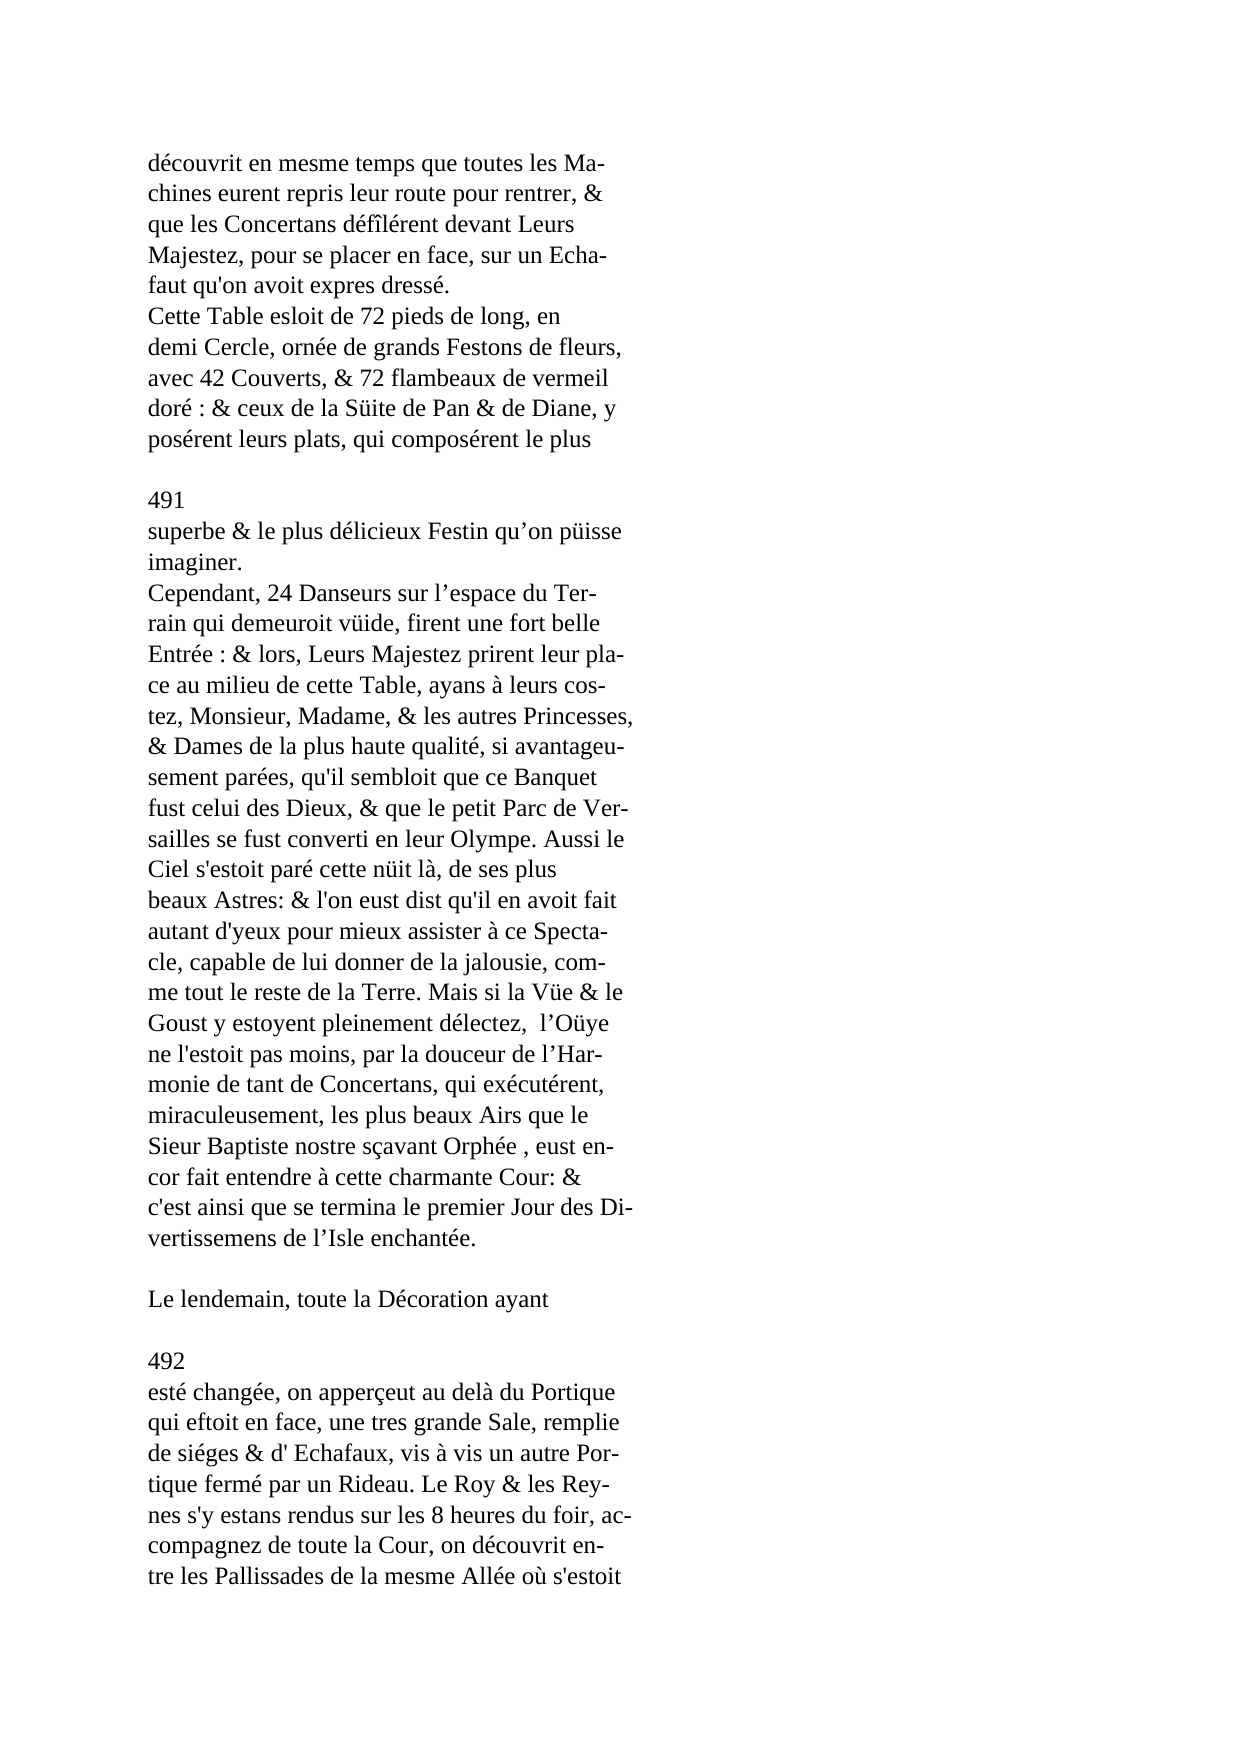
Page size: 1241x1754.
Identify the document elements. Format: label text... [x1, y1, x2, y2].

text me tout le reste de la Terre. Mais si la Vüe & le [148, 977, 1093, 1006]
text tre les Pallissades de la mesme Allée où s'estoit [148, 1561, 1093, 1590]
text compagnez de toute la Cour, on découvrit en- [148, 1530, 1093, 1559]
text imaginer. [148, 547, 1093, 576]
text esté changée, on apperçeut au delà du Portique [148, 1377, 1093, 1406]
text monie de tant de Concertans, qui exécutérent, [148, 1069, 1093, 1098]
text cor fait entendre à cette charmante Cour: & [148, 1162, 1093, 1190]
text tique fermé par un Rideau. Le Roy & les Rey- [148, 1469, 1093, 1498]
text Sieur Baptiste nostre sçavant Orphée , eust en- [148, 1131, 1093, 1160]
text rain qui demeuroit vüide, firent une fort belle [148, 608, 1093, 637]
text cle, capable de lui donner de la jalousie, com- [148, 947, 1093, 975]
text autant d'yeux pour mieux assister à ce Specta- [148, 916, 1093, 944]
text que les Concertans défîlérent devant Leurs [148, 209, 1093, 238]
text découvrit en mesme temps que toutes les Ma- [148, 148, 1093, 176]
text sailles se fust converti en leur Olympe. Aussi le [148, 824, 1093, 852]
text Entrée : & lors, Leurs Majestez prirent leur pla- [148, 639, 1093, 668]
text Cependant, 24 Danseurs sur l’espace du Ter- [148, 578, 1093, 607]
text & Dames de la plus haute qualité, si avantageu- [148, 731, 1093, 760]
text Le lendemain, toute la Décoration ayant [148, 1284, 1093, 1313]
text Goust y estoyent pleinement délectez, l’Oüye [148, 1008, 1093, 1037]
text doré : & ceux de la Süite de Pan & de Diane, y [148, 393, 1093, 422]
text demi Cercle, ornée de grands Festons de fleurs, [148, 332, 1093, 361]
text nes s'y estans rendus sur les 8 heures du foir, ac- [148, 1500, 1093, 1528]
text faut qu'on avoit expres dressé. [148, 271, 1093, 299]
text chines eurent repris leur route pour rentrer, & [148, 178, 1093, 207]
text vertissemens de l’Isle enchantée. [148, 1223, 1093, 1252]
text 491 [148, 486, 1093, 514]
text posérent leurs plats, qui composérent le plus [148, 424, 1093, 453]
text Majestez, pour se placer en face, sur un Echa- [148, 240, 1093, 268]
text Cette Table esloit de 72 pieds de long, en [148, 301, 1093, 330]
text sement parées, qu'il sembloit que ce Banquet [148, 762, 1093, 791]
text ce au milieu de cette Table, ayans à leurs cos- [148, 670, 1093, 699]
text qui eftoit en face, une tres grande Sale, remplie [148, 1407, 1093, 1436]
text tez, Monsieur, Madame, & les autres Princesses, [148, 701, 1093, 729]
text Ciel s'estoit paré cette nüit là, de ses plus [148, 854, 1093, 883]
text 492 [148, 1346, 1093, 1375]
text beaux Astres: & l'on eust dist qu'il en avoit fait [148, 885, 1093, 914]
text avec 42 Couverts, & 72 flambeaux de vermeil [148, 363, 1093, 391]
text de siéges & d' Echafaux, vis à vis un autre Por- [148, 1438, 1093, 1467]
text miraculeusement, les plus beaux Airs que le [148, 1100, 1093, 1129]
text fust celui des Dieux, & que le petit Parc de Ver- [148, 793, 1093, 822]
text ne l'estoit pas moins, par la douceur de l’Har- [148, 1039, 1093, 1067]
text superbe & le plus délicieux Festin qu’on püisse [148, 516, 1093, 545]
text c'est ainsi que se termina le premier Jour des Di- [148, 1192, 1093, 1221]
